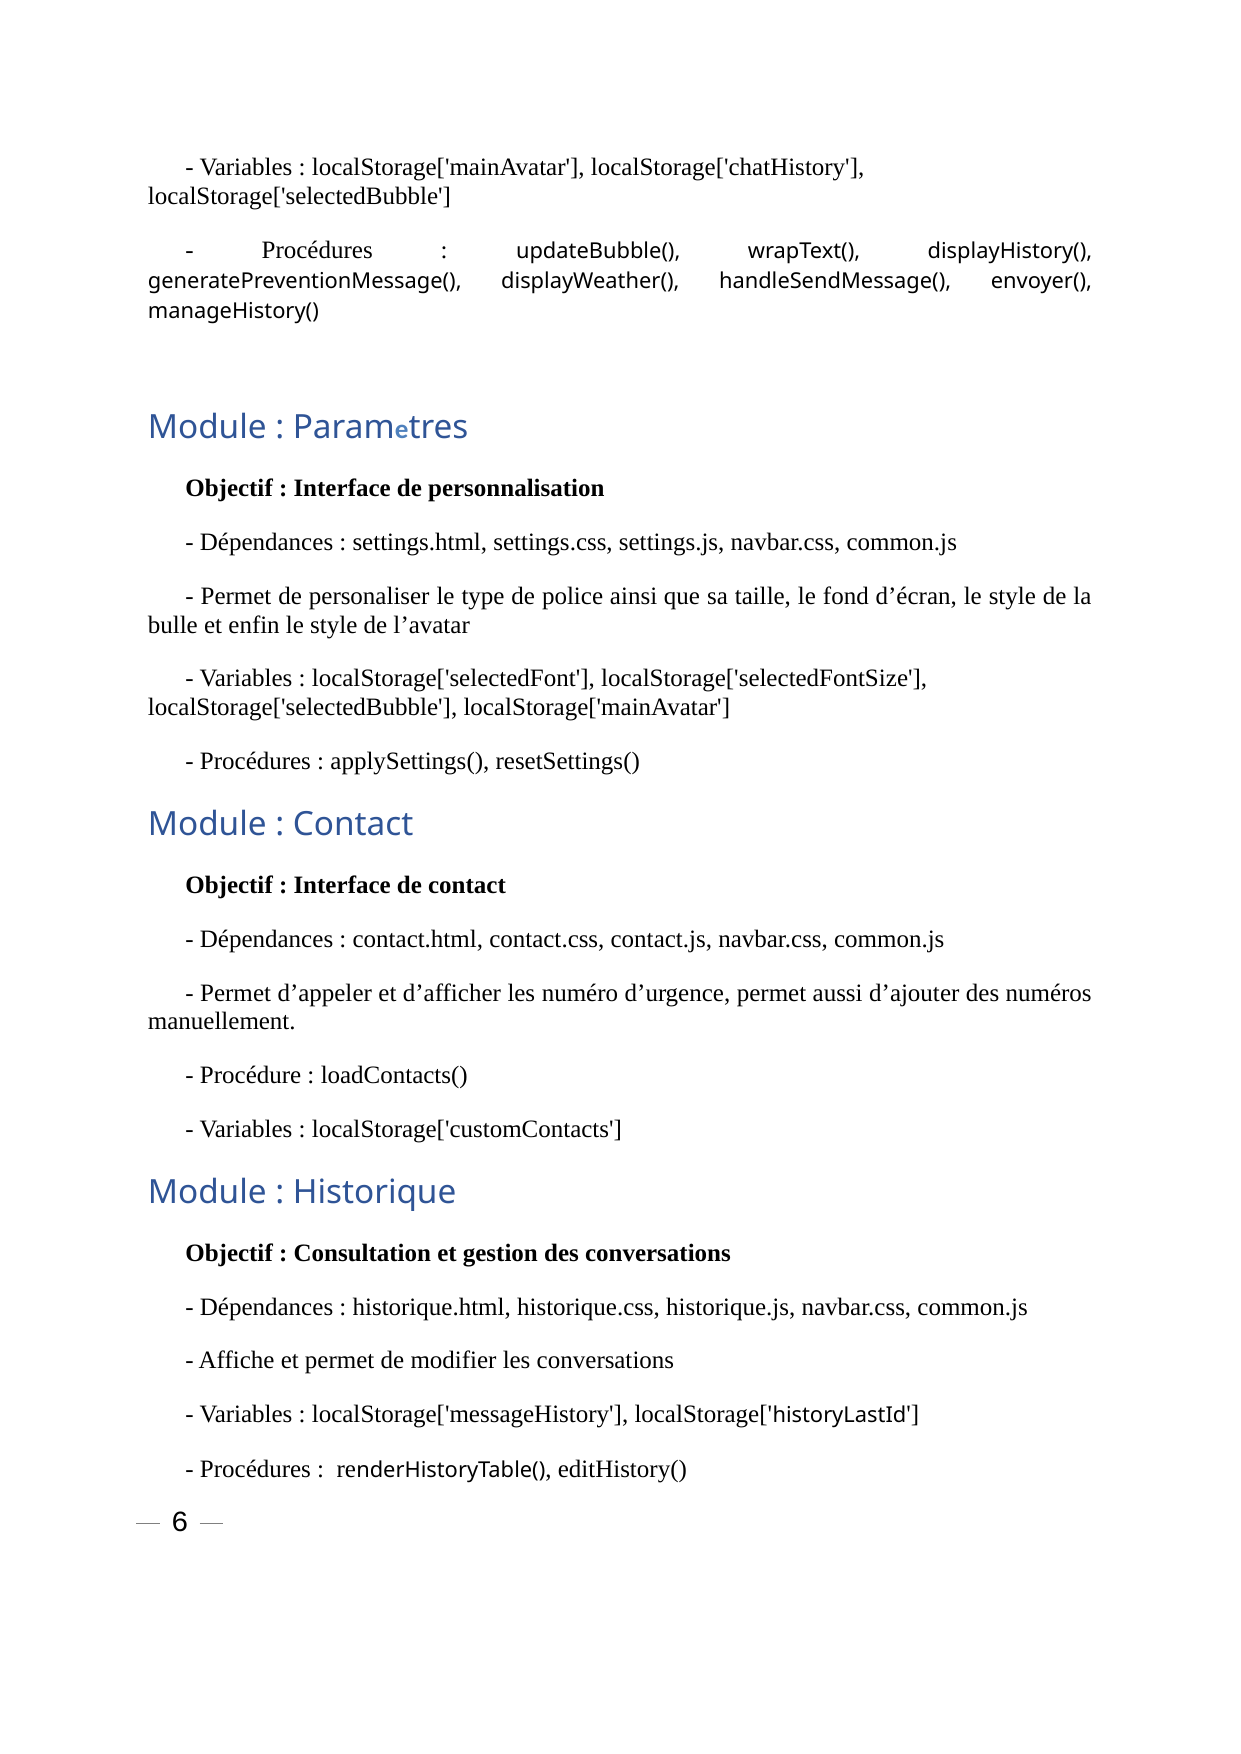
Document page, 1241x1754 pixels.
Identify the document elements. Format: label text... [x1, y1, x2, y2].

text - Procédures : applySettings(), resetSettings() [148, 746, 1093, 775]
subtitle Module : Historique [148, 1168, 1093, 1213]
subtitle Module : Parametres [148, 403, 1093, 448]
text - Variables : localStorage['messageHistory'], localStorage['historyLastId'] [148, 1399, 1093, 1429]
text - Variables : localStorage['mainAvatar'], localStorage['chatHistory'], localStorage['selectedBubble'] [148, 152, 1093, 210]
text - Dépendances : contact.html, contact.css, contact.js, navbar.css, common.js [148, 924, 1093, 953]
text Objectif : Consultation et gestion des conversations [148, 1238, 1093, 1267]
text - Dépendances : settings.html, settings.css, settings.js, navbar.css, common.js [148, 527, 1093, 556]
text - Procédures : updateBubble(), wrapText(), displayHistory(), generatePreventionMessage(), displayWeather(), handleSendMessage(), envoyer(), manageHistory() [148, 235, 1093, 324]
text Objectif : Interface de contact [148, 870, 1093, 899]
text - Dépendances : historique.html, historique.css, historique.js, navbar.css, common.js [148, 1292, 1093, 1321]
text - Procédures : renderHistoryTable(), editHistory() [148, 1454, 1093, 1484]
text - Procédure : loadContacts() [148, 1060, 1093, 1089]
text - Affiche et permet de modifier les conversations [148, 1346, 1093, 1374]
text Objectif : Interface de personnalisation [148, 473, 1093, 502]
text - Variables : localStorage['customContacts'] [148, 1114, 1093, 1143]
text - Permet de personaliser le type de police ainsi que sa taille, le fond d’écran, le style de la bulle et enfin le style de l’avatar [148, 581, 1093, 638]
text - Permet d’appeler et d’afficher les numéro d’urgence, permet aussi d’ajouter des numéros manuellement. [148, 978, 1093, 1035]
text - Variables : localStorage['selectedFont'], localStorage['selectedFontSize'], localStorage['selectedBubble'], localStorage['mainAvatar'] [148, 663, 1093, 721]
subtitle Module : Contact [148, 800, 1093, 845]
